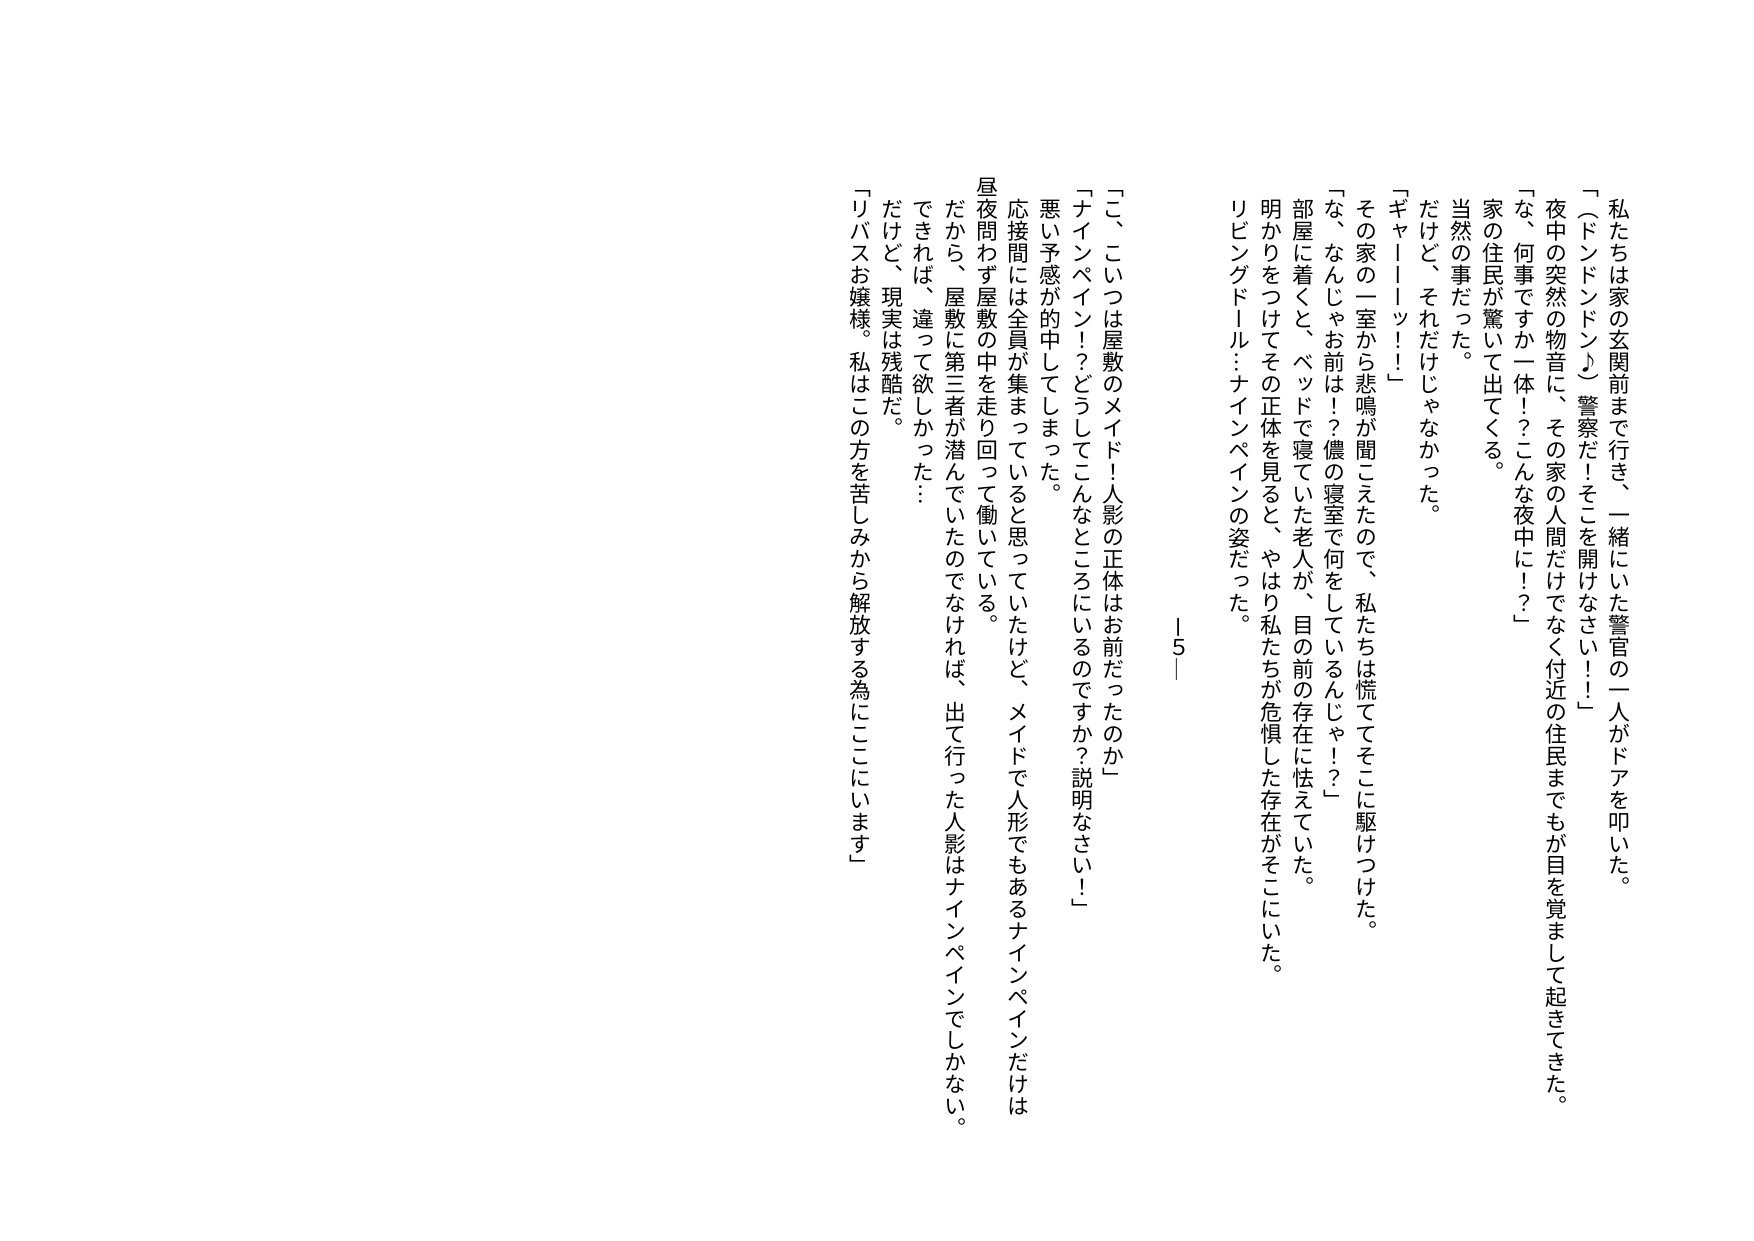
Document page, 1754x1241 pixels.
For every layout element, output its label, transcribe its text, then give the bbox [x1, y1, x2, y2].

text だけど、現実は残酷だ。 [876, 176, 908, 1122]
text 「リバスお嬢様。私はこの方を苦しみから解放する為にここにいます」 [845, 176, 876, 1122]
text 家の住民が驚いて出てくる。 [1477, 176, 1509, 1122]
text その家の一室から悲鳴が聞こえたので、私たちは慌ててそこに駆けつけた。 [1351, 176, 1382, 1122]
text 「こ、こいつは屋敷のメイド！人影の正体はお前だったのか」 [1098, 176, 1130, 1122]
text 「ナインペイン！？どうしてこんなところにいるのですか？説明なさい！」 [1066, 176, 1098, 1122]
text 「ギャーーーッ！！」 [1382, 176, 1414, 1122]
text 悪い予感が的中してしまった。 [1035, 176, 1066, 1122]
text だけど、それだけじゃなかった。 [1414, 176, 1446, 1122]
text 「な、なんじゃお前は！？儂の寝室で何をしているんじゃ！？」 [1319, 176, 1351, 1122]
text だから、屋敷に第三者が潜んでいたのでなければ、出て行った人影はナインペインでしかない。 [940, 176, 971, 1122]
text 応接間には全員が集まっていると思っていたけど、メイドで人形でもあるナインペインだけは昼夜問わず屋敷の中を走り回って働いている。 [971, 176, 1035, 1122]
text できれば、違って欲しかった… [908, 176, 940, 1122]
text 夜中の突然の物音に、その家の人間だけでなく付近の住民までもが目を覚まして起きてきた。 [1541, 176, 1572, 1122]
text 部屋に着くと、ベッドで寝ていた老人が、目の前の存在に怯えていた。 [1287, 176, 1319, 1122]
text 当然の事だった。 [1446, 176, 1477, 1122]
text 「な、何事ですか一体！？こんな夜中に！？」 [1509, 176, 1541, 1122]
text 明かりをつけてその正体を見ると、やはり私たちが危惧した存在がそこにいた。 [1256, 176, 1287, 1122]
text 私たちは家の玄関前まで行き、一緒にいた警官の一人がドアを叩いた。 [1604, 176, 1636, 1122]
text 「（ドンドンドン♪）警察だ！そこを開けなさい！！」 [1572, 176, 1604, 1122]
text ─５─ [1164, 176, 1195, 1122]
text リビングドール…ナインペインの姿だった。 [1224, 176, 1256, 1122]
